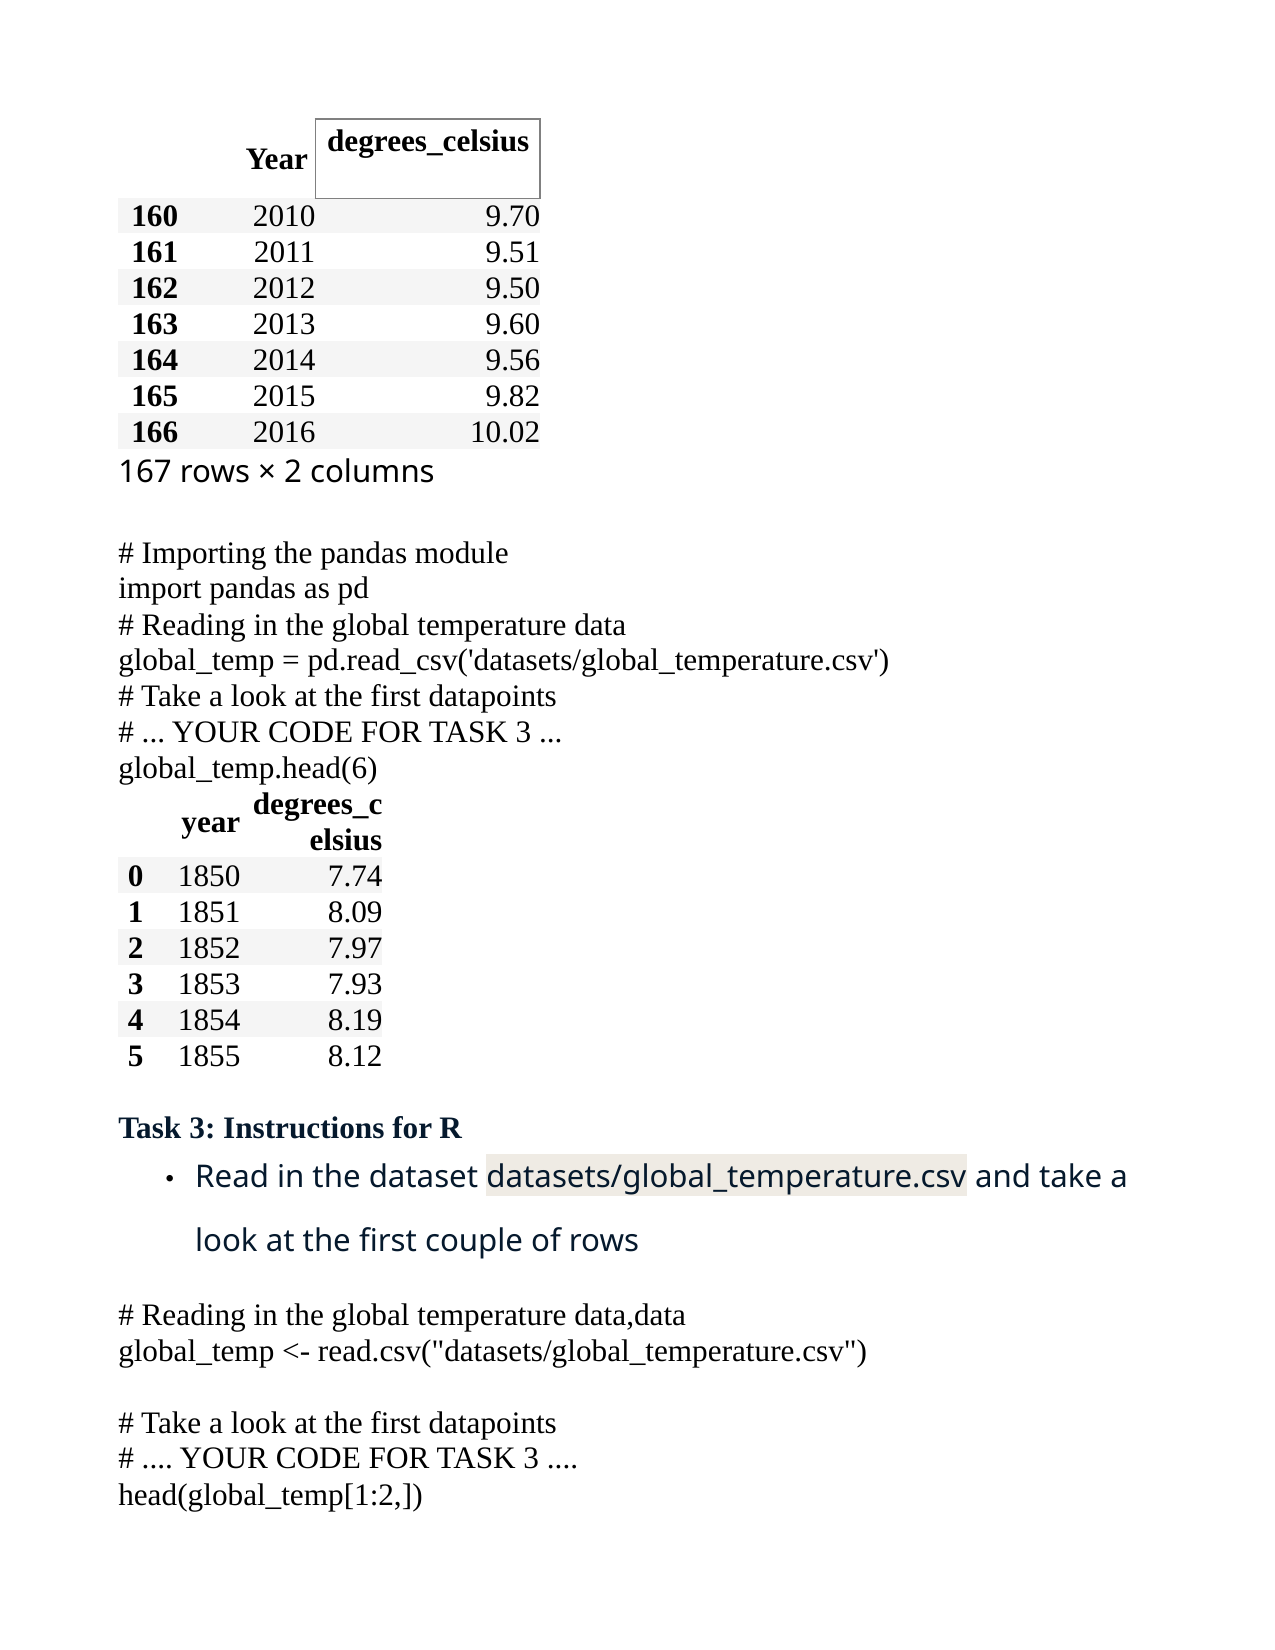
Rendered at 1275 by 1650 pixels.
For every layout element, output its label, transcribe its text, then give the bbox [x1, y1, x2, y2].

table_cell 164 [118, 341, 178, 377]
table_cell 8.12 [240, 1037, 382, 1073]
text # .... YOUR CODE FOR TASK 3 .... [118, 1440, 1157, 1476]
text # Reading in the global temperature data,data [118, 1296, 1157, 1332]
text 167 rows × 2 columns [118, 449, 1157, 492]
table_cell 165 [118, 377, 178, 413]
table_cell 1855 [143, 1037, 240, 1073]
table_cell 5 [118, 1037, 143, 1073]
table_cell 2010 [178, 198, 315, 233]
table_header degrees_celsius [240, 785, 382, 857]
text # ... YOUR CODE FOR TASK 3 ... [118, 713, 1157, 749]
table_header [118, 785, 143, 857]
table_header degrees_celsius [316, 120, 539, 197]
text import pandas as pd [118, 570, 1157, 606]
table_header [118, 118, 178, 197]
table_cell 0 [118, 857, 143, 893]
table_cell 1854 [143, 1001, 240, 1037]
table_cell 163 [118, 305, 178, 341]
list Read in the dataset datasets/global_temperature.csv and take a look at the first couple of rows [165, 1154, 1151, 1260]
text # Reading in the global temperature data [118, 606, 1157, 642]
text head(global_temp[1:2,]) [118, 1476, 1157, 1512]
table_cell 162 [118, 269, 178, 305]
table_cell 1852 [143, 929, 240, 965]
table_cell 9.56 [315, 341, 540, 377]
table_cell 3 [118, 965, 143, 1001]
table_cell 8.09 [240, 893, 382, 929]
text global_temp.head(6) [118, 749, 1157, 785]
text global_temp <- read.csv("datasets/global_temperature.csv") [118, 1332, 1157, 1368]
table_cell 2013 [178, 305, 315, 341]
table_cell 4 [118, 1001, 143, 1037]
table_cell 2014 [178, 341, 315, 377]
table_cell 9.82 [315, 377, 540, 413]
table_cell 160 [118, 198, 178, 233]
table_cell 2011 [178, 233, 315, 269]
text # Take a look at the first datapoints [118, 1404, 1157, 1440]
table_cell 161 [118, 233, 178, 269]
table_cell 1853 [143, 965, 240, 1001]
table_cell 9.50 [315, 269, 540, 305]
table_header Year [178, 118, 315, 197]
table_cell 2016 [178, 413, 315, 449]
table_header year [143, 785, 240, 857]
table_cell 1851 [143, 893, 240, 929]
text # Importing the pandas module [118, 534, 1157, 570]
table_cell 1850 [143, 857, 240, 893]
table_cell 7.97 [240, 929, 382, 965]
table_cell 9.51 [315, 233, 540, 269]
table_cell 8.19 [240, 1001, 382, 1037]
table_cell 7.74 [240, 857, 382, 893]
text global_temp = pd.read_csv('datasets/global_temperature.csv') [118, 642, 1157, 678]
table_cell 166 [118, 413, 178, 449]
table_cell 10.02 [315, 413, 540, 449]
table_cell 1 [118, 893, 143, 929]
table_cell 7.93 [240, 965, 382, 1001]
table_cell 9.70 [315, 199, 540, 233]
table_cell 2 [118, 929, 143, 965]
subtitle Task 3: Instructions for R [118, 1109, 1157, 1145]
text # Take a look at the first datapoints [118, 678, 1157, 713]
table_cell 9.60 [315, 305, 540, 341]
table_cell 2012 [178, 269, 315, 305]
table_cell 2015 [178, 377, 315, 413]
